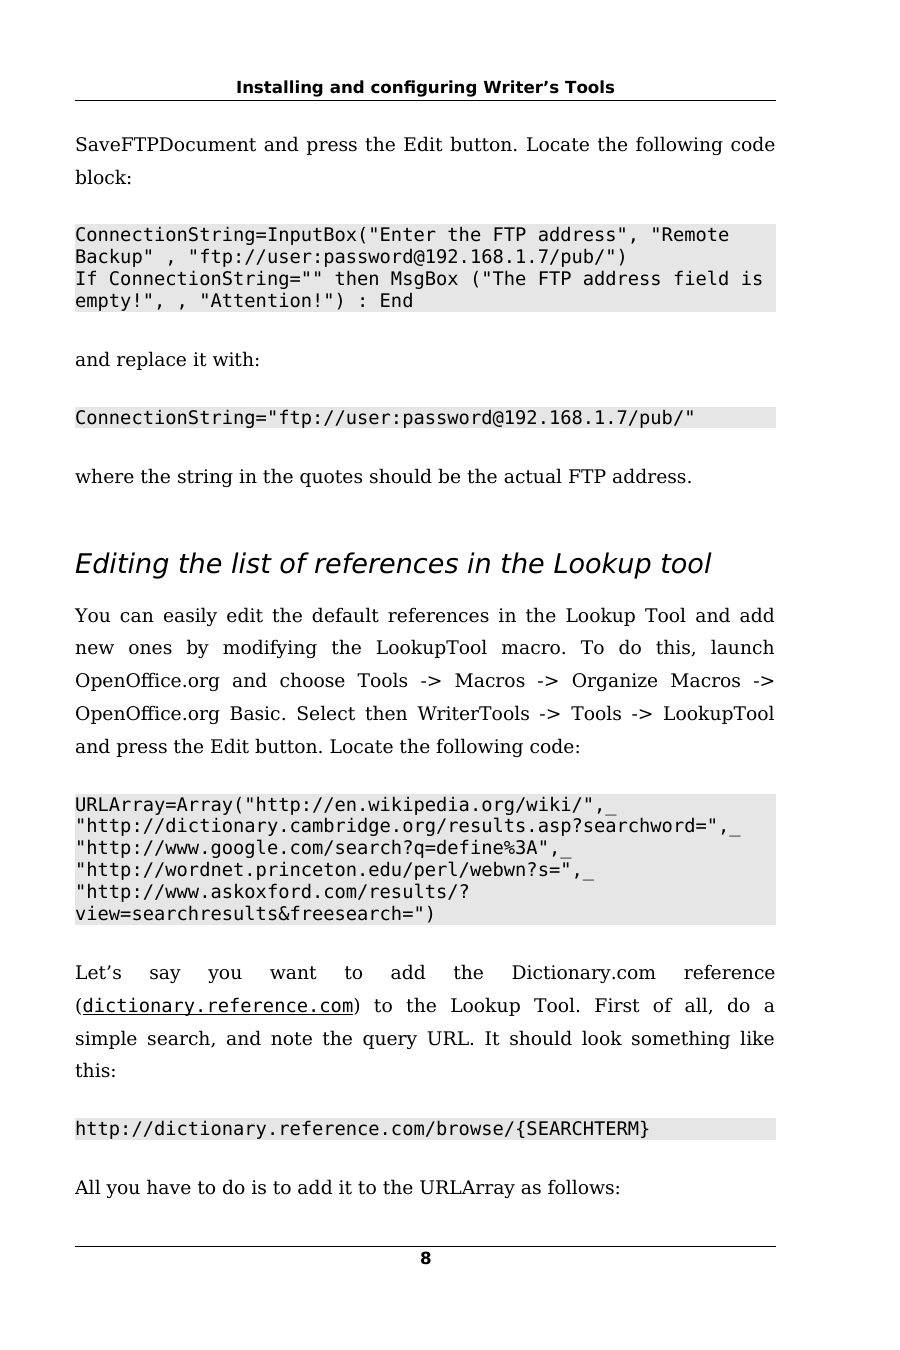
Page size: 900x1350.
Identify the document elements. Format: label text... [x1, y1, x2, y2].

subtitle Editing the list of references in the Lookup tool [75, 548, 776, 580]
text where the string in the quotes should be the actual FTP address. [75, 466, 776, 488]
text SaveFTPDocument and press the Edit button. Locate the following code block: [75, 134, 776, 189]
text ConnectionString="ftp://user:password@192.168.1.7/pub/" [75, 407, 776, 428]
text Let’s say you want to add the Dictionary.com reference (dictionary.reference.com) to the Lookup Tool. First of all, do a simple search, and note the query URL. It should look something like this: [75, 962, 776, 1082]
text You can easily edit the default references in the Lookup Tool and add new ones by modifying the LookupTool macro. To do this, launch OpenOffice.org and choose Tools -> Macros -> Organize Macros -> OpenOffice.org Basic. Select then WriterTools -> Tools -> LookupTool and press the Edit button. Locate the following code: [75, 605, 776, 758]
text and replace it with: [75, 349, 776, 371]
text URLArray=Array("http://en.wikipedia.org/wiki/",_ "http://dictionary.cambridge.org/results.asp?searchword=",_ "http://www.google.com/search?q=define%3A",_ "http://wordnet.princeton.edu/perl/webwn?s=",_ "http://www.askoxford.com/results/?view=searchresults&freesearch=") [75, 794, 776, 925]
text http://dictionary.reference.com/browse/{SEARCHTERM} [75, 1118, 776, 1140]
text All you have to do is to add it to the URLArray as follows: [75, 1177, 776, 1199]
text ConnectionString=InputBox("Enter the FTP address", "Remote Backup" , "ftp://user:password@192.168.1.7/pub/") If ConnectionString="" then MsgBox ("The FTP address field is empty!", , "Attention!") : End [75, 224, 776, 312]
